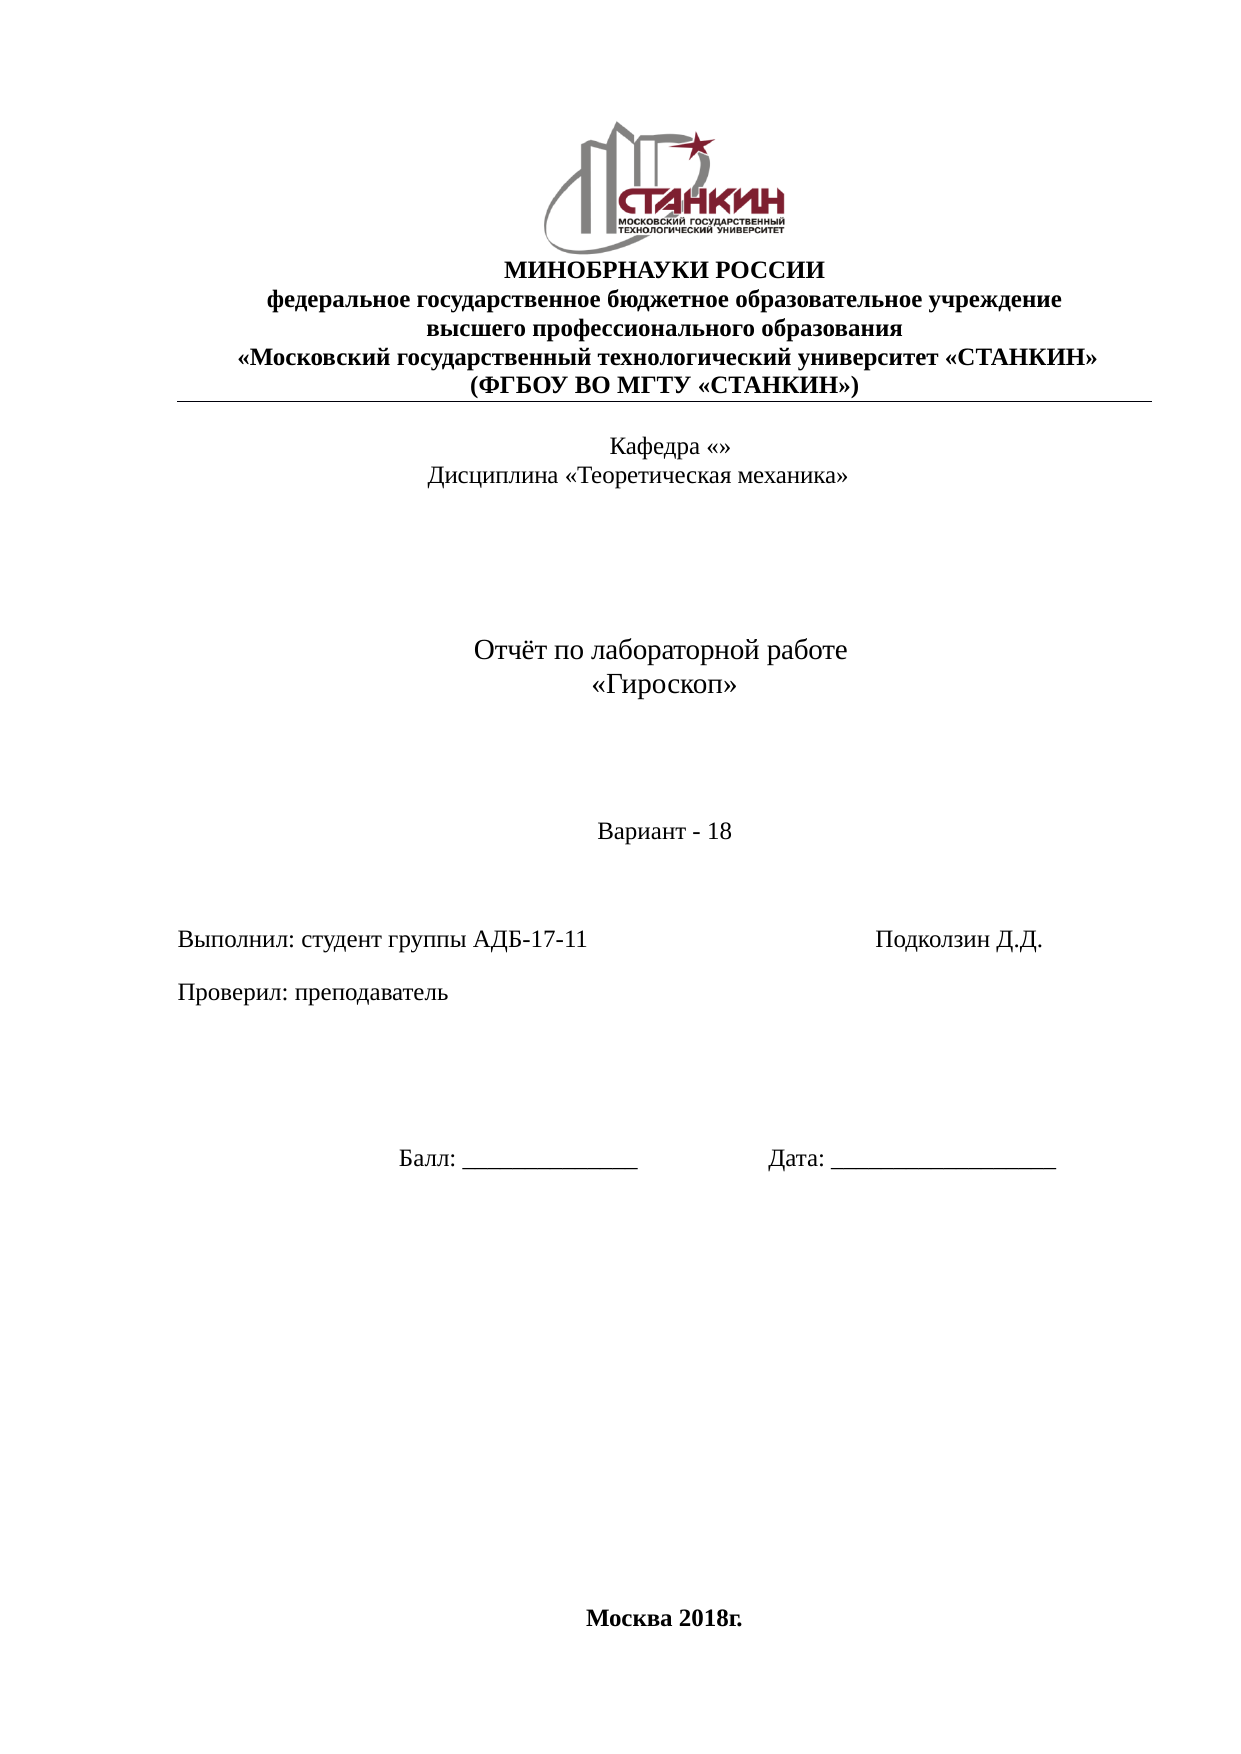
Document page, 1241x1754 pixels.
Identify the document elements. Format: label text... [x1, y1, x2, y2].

text «Гироскоп» [177, 666, 1151, 699]
text высшего профессионального образования [177, 313, 1152, 342]
text Кафедра «» [177, 431, 970, 460]
text (ФГБОУ ВО МГТУ «СТАНКИН») [177, 371, 1152, 401]
picture [542, 118, 787, 256]
text Москва 2018г. [177, 1603, 1152, 1632]
text «Московский государственный технологический университет «СТАНКИН» [177, 342, 1152, 371]
text Отчёт по лабораторной работе [177, 632, 1151, 666]
text федеральное государственное бюджетное образовательное учреждение [177, 284, 1152, 313]
text Балл: ______________ Дата: __________________ [177, 1143, 1152, 1172]
text Дисциплина «Теоретическая механика» [360, 460, 970, 489]
text МИНОБРНАУКИ РОССИИ [177, 256, 1152, 284]
text Выполнил: студент группы АДБ-17-11 Подколзин Д.Д. [177, 924, 1152, 952]
text Вариант - 18 [177, 816, 1152, 845]
text Проверил: преподаватель [177, 977, 1152, 1006]
